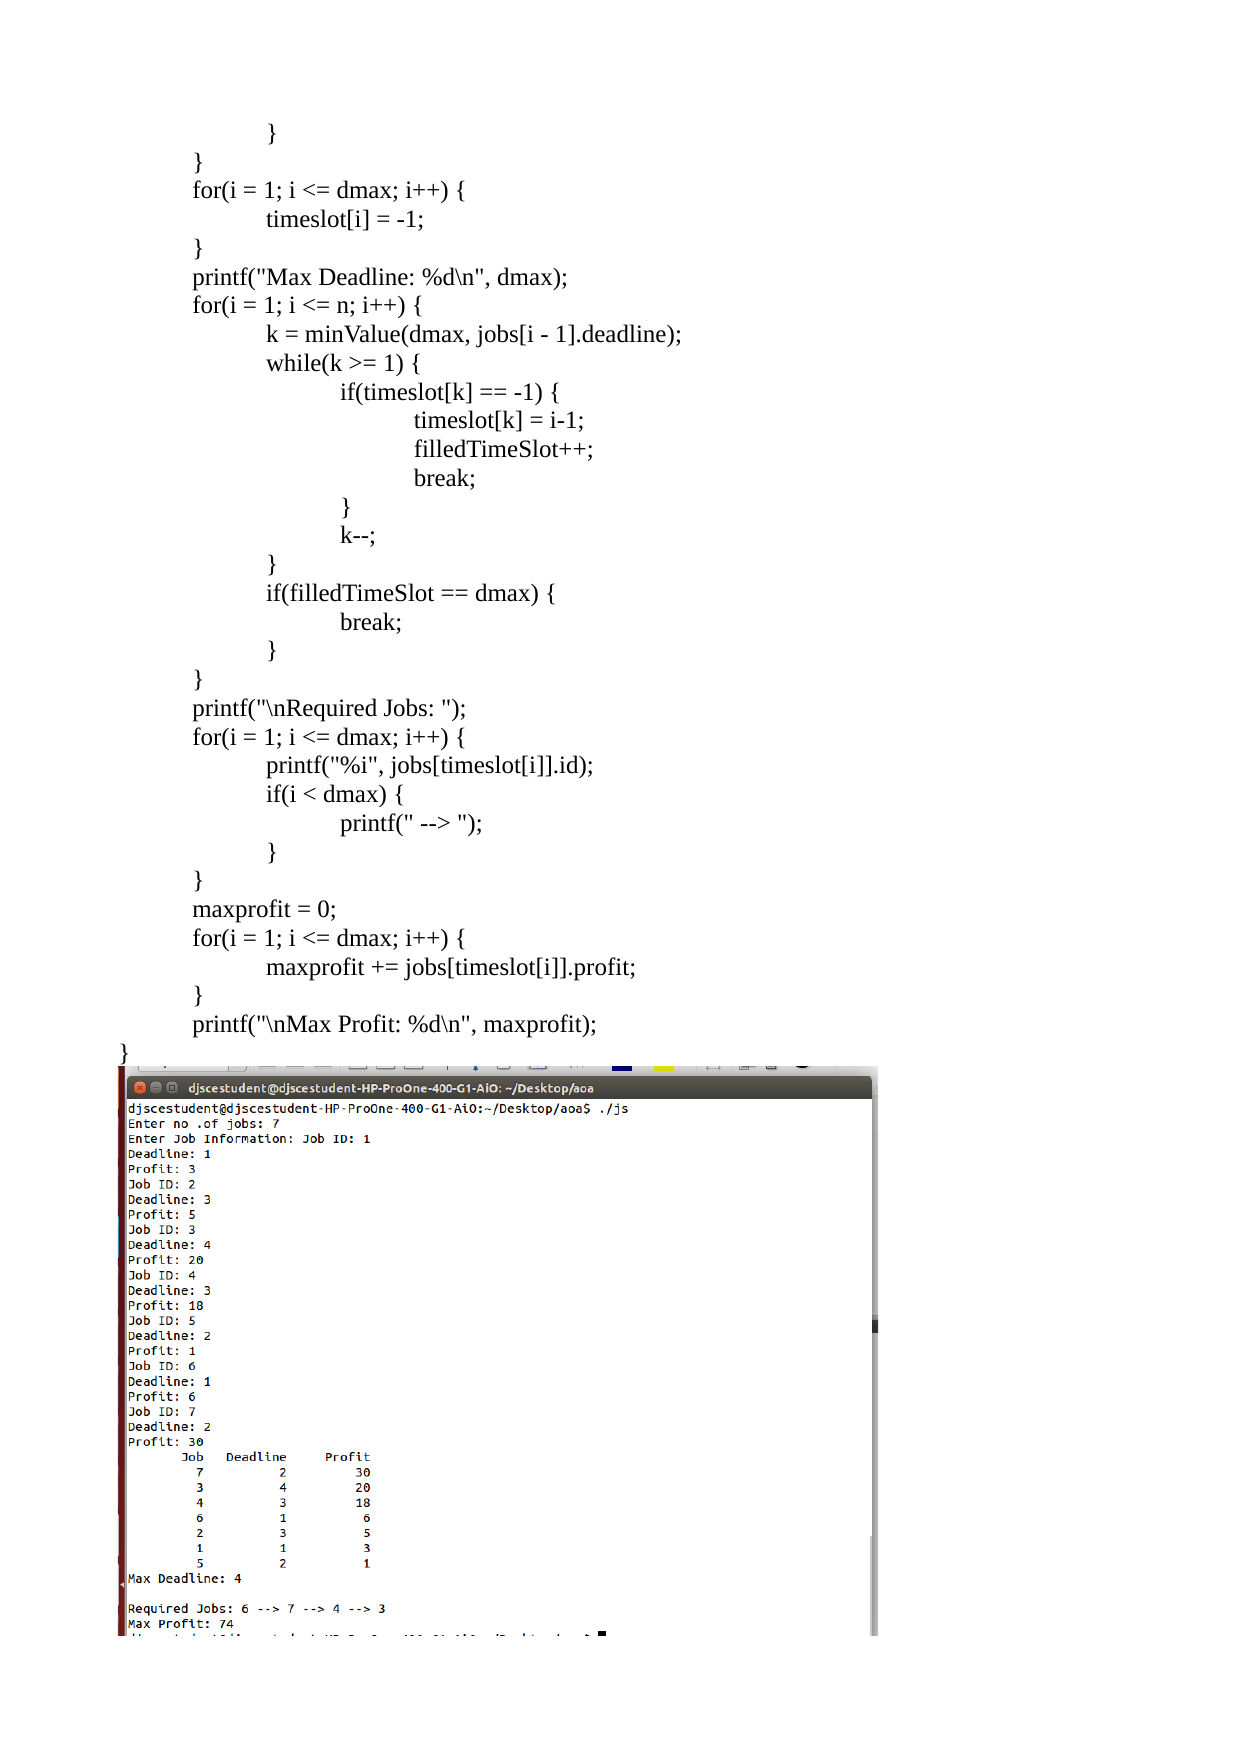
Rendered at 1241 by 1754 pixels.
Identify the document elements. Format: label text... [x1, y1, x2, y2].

text } [118, 636, 1122, 664]
text if(filledTimeSlot == dmax) { [118, 578, 1122, 607]
text k--; [118, 521, 1122, 549]
text printf("Max Deadline: %d\n", dmax); [118, 262, 1122, 291]
text } [118, 837, 1122, 866]
text k = minValue(dmax, jobs[i - 1].deadline); [118, 319, 1122, 348]
text for(i = 1; i <= n; i++) { [118, 291, 1122, 319]
text for(i = 1; i <= dmax; i++) { [118, 176, 1122, 204]
text while(k >= 1) { [118, 348, 1122, 377]
text } [118, 549, 1122, 578]
text } [118, 233, 1122, 262]
text break; [118, 607, 1122, 636]
text } [118, 1038, 1122, 1067]
text } [118, 118, 1122, 147]
text printf("%i", jobs[timeslot[i]].id); [118, 751, 1122, 779]
text timeslot[k] = i-1; [118, 406, 1122, 434]
text if(i < dmax) { [118, 779, 1122, 808]
text if(timeslot[k] == -1) { [118, 377, 1122, 406]
text maxprofit = 0; [118, 894, 1122, 923]
text break; [118, 463, 1122, 492]
text filledTimeSlot++; [118, 434, 1122, 463]
text } [118, 866, 1122, 894]
text for(i = 1; i <= dmax; i++) { [118, 923, 1122, 952]
text printf("\nRequired Jobs: "); [118, 693, 1122, 722]
text printf("\nMax Profit: %d\n", maxprofit); [118, 1009, 1122, 1038]
text timeslot[i] = -1; [118, 204, 1122, 233]
text } [118, 664, 1122, 693]
text } [118, 147, 1122, 176]
text } [118, 981, 1122, 1009]
text maxprofit += jobs[timeslot[i]].profit; [118, 952, 1122, 981]
text } [118, 492, 1122, 521]
text printf(" --> "); [118, 808, 1122, 837]
text for(i = 1; i <= dmax; i++) { [118, 722, 1122, 751]
picture [117, 1066, 350, 1636]
